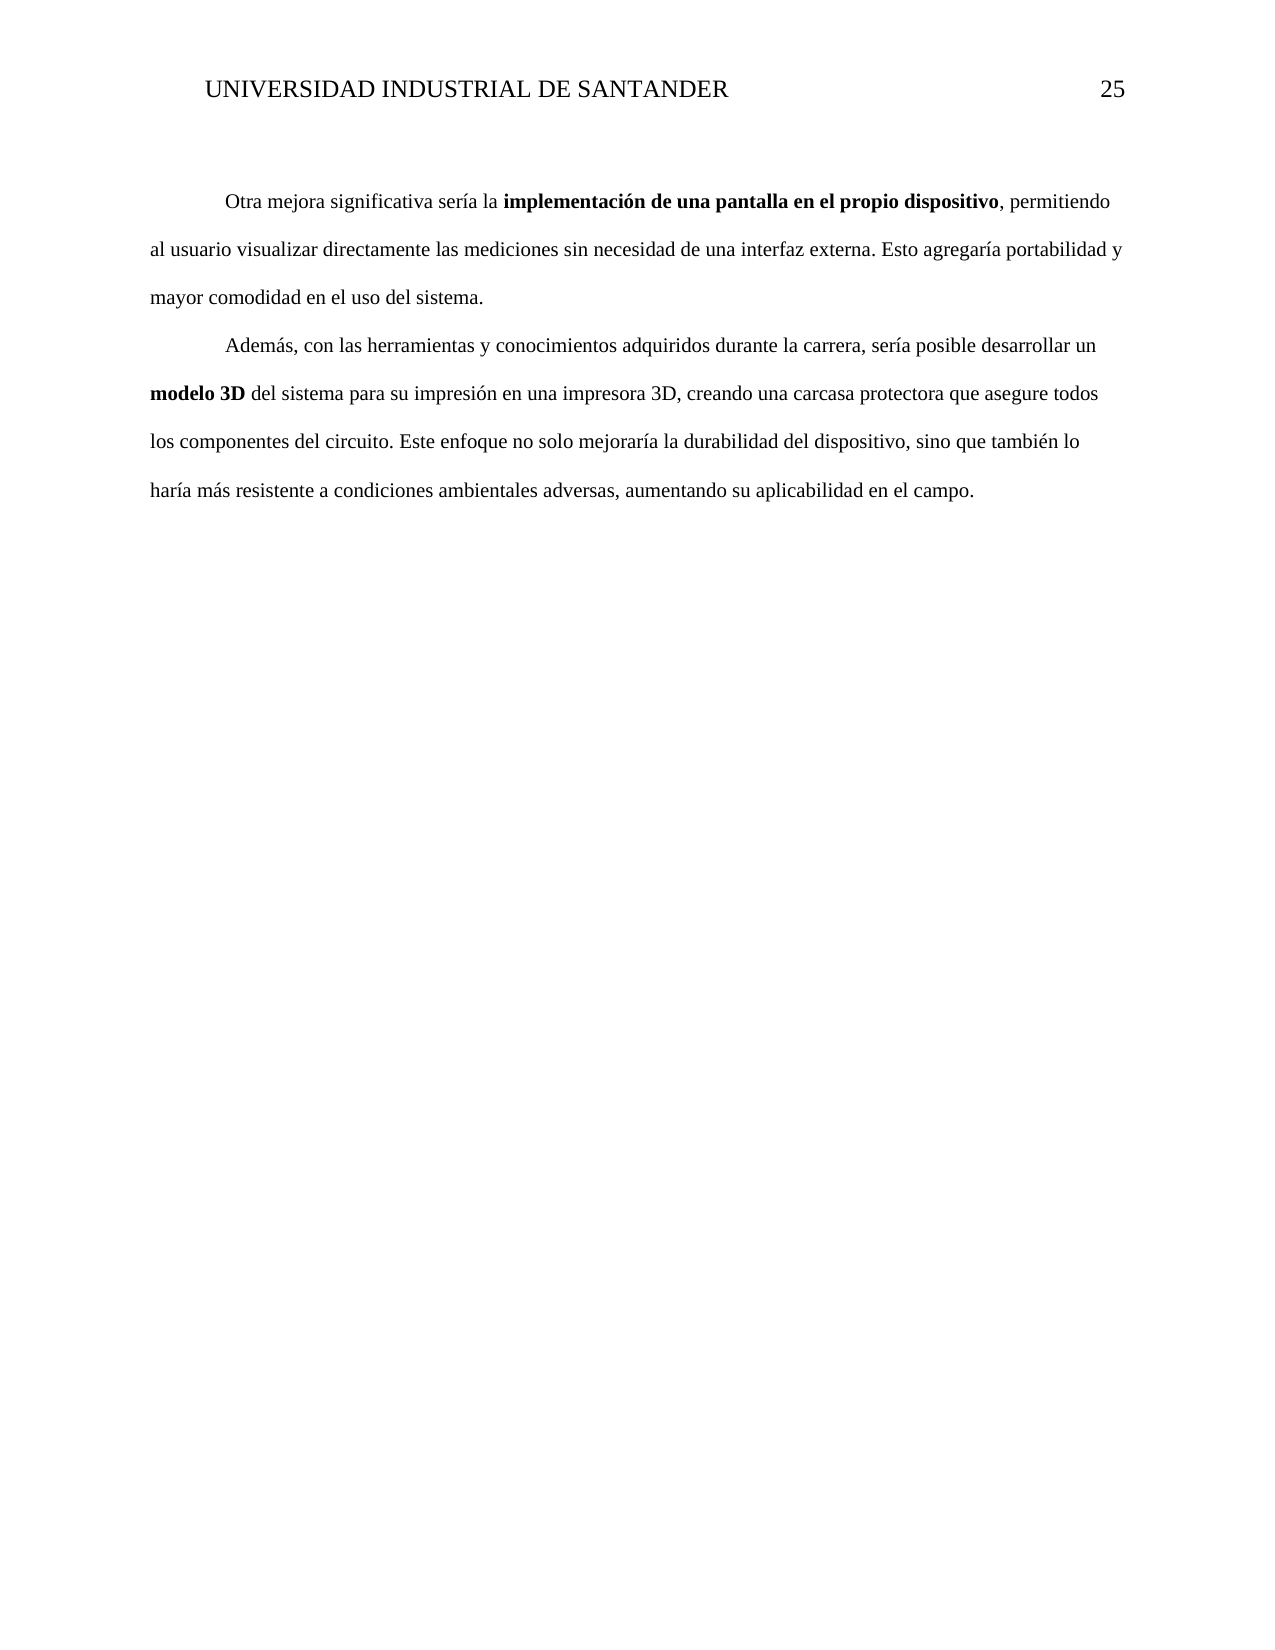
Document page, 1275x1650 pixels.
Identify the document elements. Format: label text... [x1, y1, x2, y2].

text Además, con las herramientas y conocimientos adquiridos durante la carrera, sería posible desarrollar un modelo 3D del sistema para su impresión en una impresora 3D, creando una carcasa protectora que asegure todos los componentes del circuito. Este enfoque no solo mejoraría la durabilidad del dispositivo, sino que también lo haría más resistente a condiciones ambientales adversas, aumentando su aplicabilidad en el campo. [150, 333, 1125, 502]
text Otra mejora significativa sería la implementación de una pantalla en el propio dispositivo, permitiendo al usuario visualizar directamente las mediciones sin necesidad de una interfaz externa. Esto agregaría portabilidad y mayor comodidad en el uso del sistema. [150, 189, 1125, 309]
